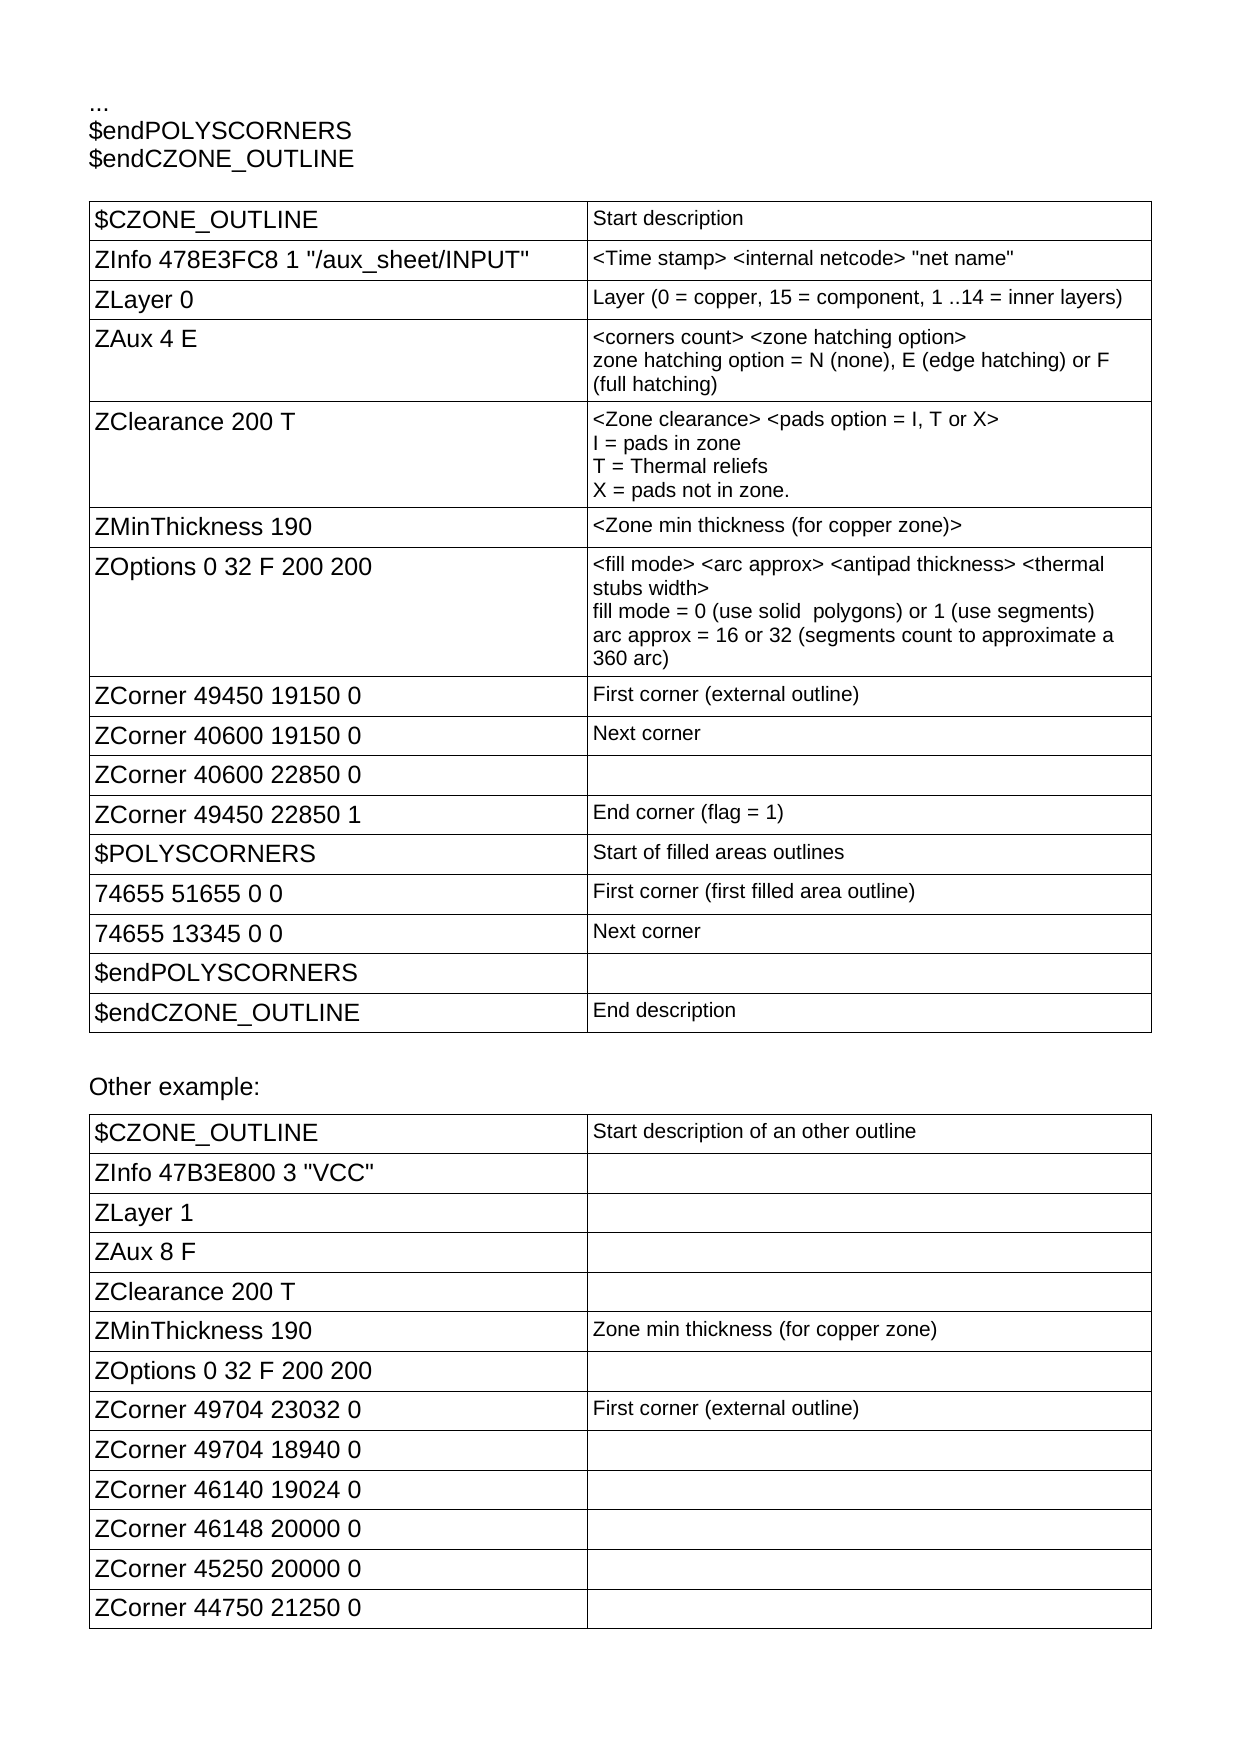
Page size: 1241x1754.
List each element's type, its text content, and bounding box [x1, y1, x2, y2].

table_cell Start of filled areas outlines [588, 835, 1151, 874]
text Other example: [88, 1073, 1152, 1101]
table_cell <fill mode> <arc approx> <antipad thickness> <thermal stubs width> fill mode = 0 (use solid polygons) or 1 (use segments) arc approx = 16 or 32 (segments count to approximate a 360 arc) [588, 548, 1151, 676]
table_header $CZONE_OUTLINE [90, 1115, 587, 1153]
table_cell ZCorner 40600 19150 0 [90, 717, 587, 755]
table_cell Zone min thickness (for copper zone) [588, 1312, 1151, 1351]
text ... [88, 88, 1152, 117]
table_cell [588, 1471, 1151, 1509]
table_cell ZLayer 0 [90, 281, 587, 319]
table_cell 74655 51655 0 0 [90, 875, 587, 914]
table_cell ZCorner 44750 21250 0 [90, 1590, 587, 1628]
table_cell Next corner [588, 717, 1151, 755]
table_cell ZMinThickness 190 [90, 508, 587, 547]
table_cell Layer (0 = copper, 15 = component, 1 ..14 = inner layers) [588, 281, 1151, 319]
table_cell $endCZONE_OUTLINE [90, 994, 587, 1032]
table_cell ZInfo 47B3E800 3 "VCC" [90, 1154, 587, 1193]
table_cell $POLYSCORNERS [90, 835, 587, 874]
table_cell [588, 1550, 1151, 1589]
table_cell [588, 954, 1151, 993]
table_cell 74655 13345 0 0 [90, 915, 587, 953]
table_cell $endPOLYSCORNERS [90, 954, 587, 993]
table_cell ZCorner 46148 20000 0 [90, 1510, 587, 1549]
table_cell ZMinThickness 190 [90, 1312, 587, 1351]
table_header Start description [588, 202, 1151, 240]
table_cell Next corner [588, 915, 1151, 953]
table_cell <Time stamp> <internal netcode> "net name" [588, 241, 1151, 280]
table_cell ZAux 4 E [90, 320, 587, 401]
table_cell End description [588, 994, 1151, 1032]
table_cell ZCorner 45250 20000 0 [90, 1550, 587, 1589]
table_cell First corner (external outline) [588, 677, 1151, 716]
table_cell <Zone min thickness (for copper zone)> [588, 508, 1151, 547]
table_cell ZOptions 0 32 F 200 200 [90, 548, 587, 676]
table_cell <Zone clearance> <pads option = I, T or X> I = pads in zone T = Thermal reliefs X = pads not in zone. [588, 402, 1151, 507]
table_cell First corner (external outline) [588, 1392, 1151, 1430]
table_cell ZLayer 1 [90, 1194, 587, 1232]
text $endPOLYSCORNERS [88, 117, 1152, 144]
table_cell <corners count> <zone hatching option> zone hatching option = N (none), E (edge hatching) or F (full hatching) [588, 320, 1151, 401]
table_cell [588, 756, 1151, 795]
table_cell [588, 1590, 1151, 1628]
table_cell ZClearance 200 T [90, 1273, 587, 1311]
text $endCZONE_OUTLINE [88, 144, 1152, 173]
table_cell ZCorner 49450 19150 0 [90, 677, 587, 716]
table_cell ZCorner 49704 23032 0 [90, 1392, 587, 1430]
table_cell ZCorner 49450 22850 1 [90, 796, 587, 834]
table_cell [588, 1510, 1151, 1549]
table_cell ZCorner 49704 18940 0 [90, 1431, 587, 1470]
table_cell [588, 1352, 1151, 1391]
table_header $CZONE_OUTLINE [90, 202, 587, 240]
table_header Start description of an other outline [588, 1115, 1151, 1153]
table_cell [588, 1154, 1151, 1193]
table_cell [588, 1194, 1151, 1232]
table_cell ZCorner 46140 19024 0 [90, 1471, 587, 1509]
table_cell [588, 1273, 1151, 1311]
table_cell [588, 1233, 1151, 1272]
table_cell First corner (first filled area outline) [588, 875, 1151, 914]
table_cell ZInfo 478E3FC8 1 "/aux_sheet/INPUT" [90, 241, 587, 280]
table_cell ZClearance 200 T [90, 402, 587, 507]
table_cell ZAux 8 F [90, 1233, 587, 1272]
table_cell ZCorner 40600 22850 0 [90, 756, 587, 795]
table_cell ZOptions 0 32 F 200 200 [90, 1352, 587, 1391]
table_cell End corner (flag = 1) [588, 796, 1151, 834]
table_cell [588, 1431, 1151, 1470]
